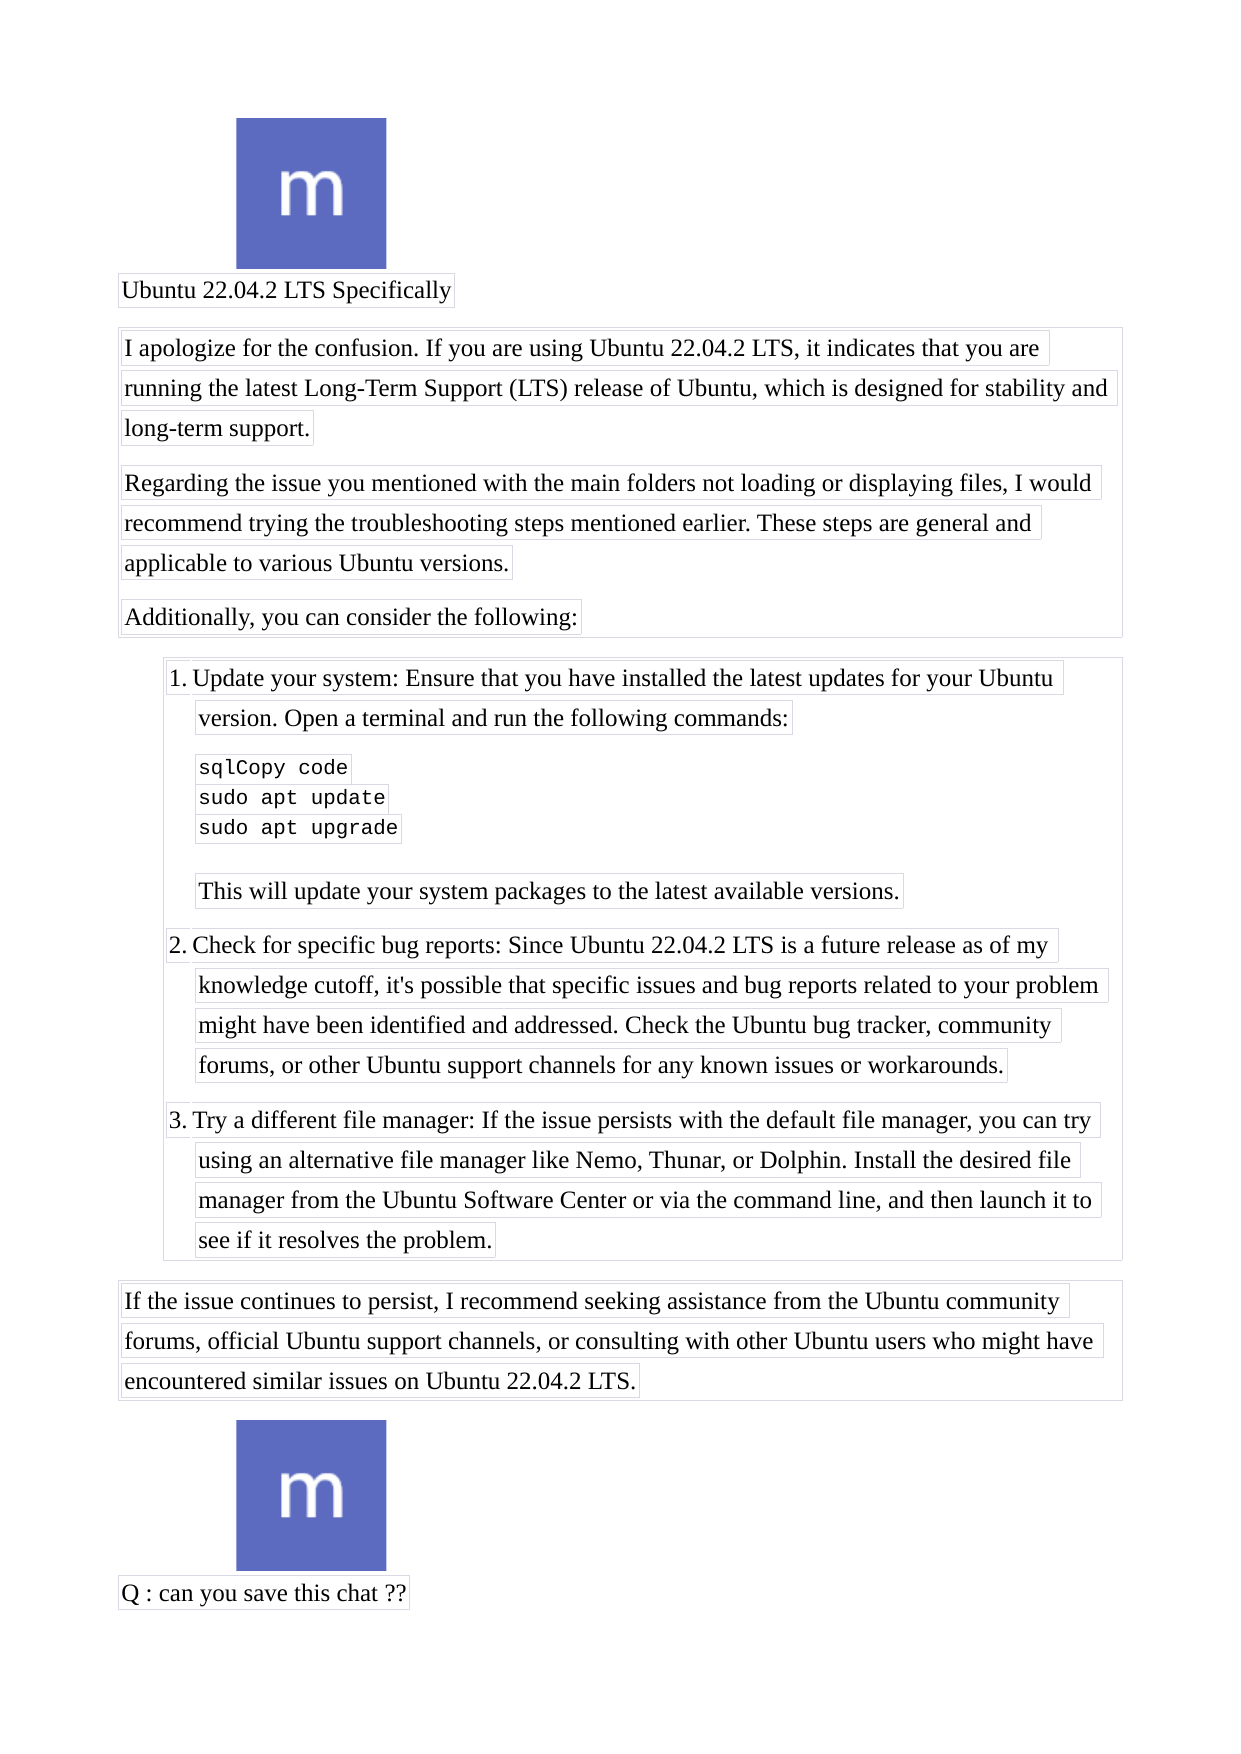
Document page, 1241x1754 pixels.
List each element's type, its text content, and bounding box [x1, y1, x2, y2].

text [455, 272, 1122, 307]
text If the issue continues to persist, I recommend seeking assistance from the Ubuntu community forums, official Ubuntu support channels, or consulting with other Ubuntu users who might have encountered similar issues on Ubuntu 22.04.2 LTS. [119, 1281, 1122, 1400]
picture [236, 118, 387, 269]
text Q : can you save this chat ?? [119, 1576, 409, 1609]
list sqlCopy code [164, 751, 1122, 781]
list sudo apt upgrade [164, 811, 195, 843]
list sudo apt upgrade [389, 811, 1122, 843]
list Update your system: Ensure that you have installed the latest updates for your Ubuntu version. Open a terminal and run the following commands: [164, 658, 1122, 734]
picture [236, 1420, 387, 1571]
list sudo apt update [164, 781, 195, 811]
list sudo apt upgrade [196, 815, 401, 843]
list sudo apt update [196, 785, 388, 811]
list Check for specific bug reports: Since Ubuntu 22.04.2 LTS is a future release as of my knowledge cutoff, it's possible that specific issues and bug reports related to your problem might have been identified and addressed. Check the Ubuntu bug tracker, community forums, or other Ubuntu support channels for any known issues or workarounds. [164, 924, 1122, 1082]
list sudo apt update [352, 781, 1122, 811]
text Additionally, you can consider the following: [119, 596, 1122, 637]
list Try a different file manager: If the issue persists with the default file manager, you can try using an alternative file manager like Nemo, Thunar, or Dolphin. Install the desired file manager from the Ubuntu Software Center or via the command line, and then launch it to see if it resolves the problem. [164, 1099, 1122, 1260]
text Ubuntu 22.04.2 LTS Specifically [119, 274, 454, 307]
text Regarding the issue you mentioned with the main folders not loading or displaying files, I would recommend trying the troubleshooting steps mentioned earlier. These steps are general and applicable to various Ubuntu versions. [119, 462, 1122, 579]
text I apologize for the confusion. If you are using Ubuntu 22.04.2 LTS, it indicates that you are running the latest Long-Term Support (LTS) release of Ubuntu, which is designed for stability and long-term support. [119, 328, 1122, 445]
text [410, 1574, 1122, 1609]
list This will update your system packages to the latest available versions. [164, 870, 1122, 908]
